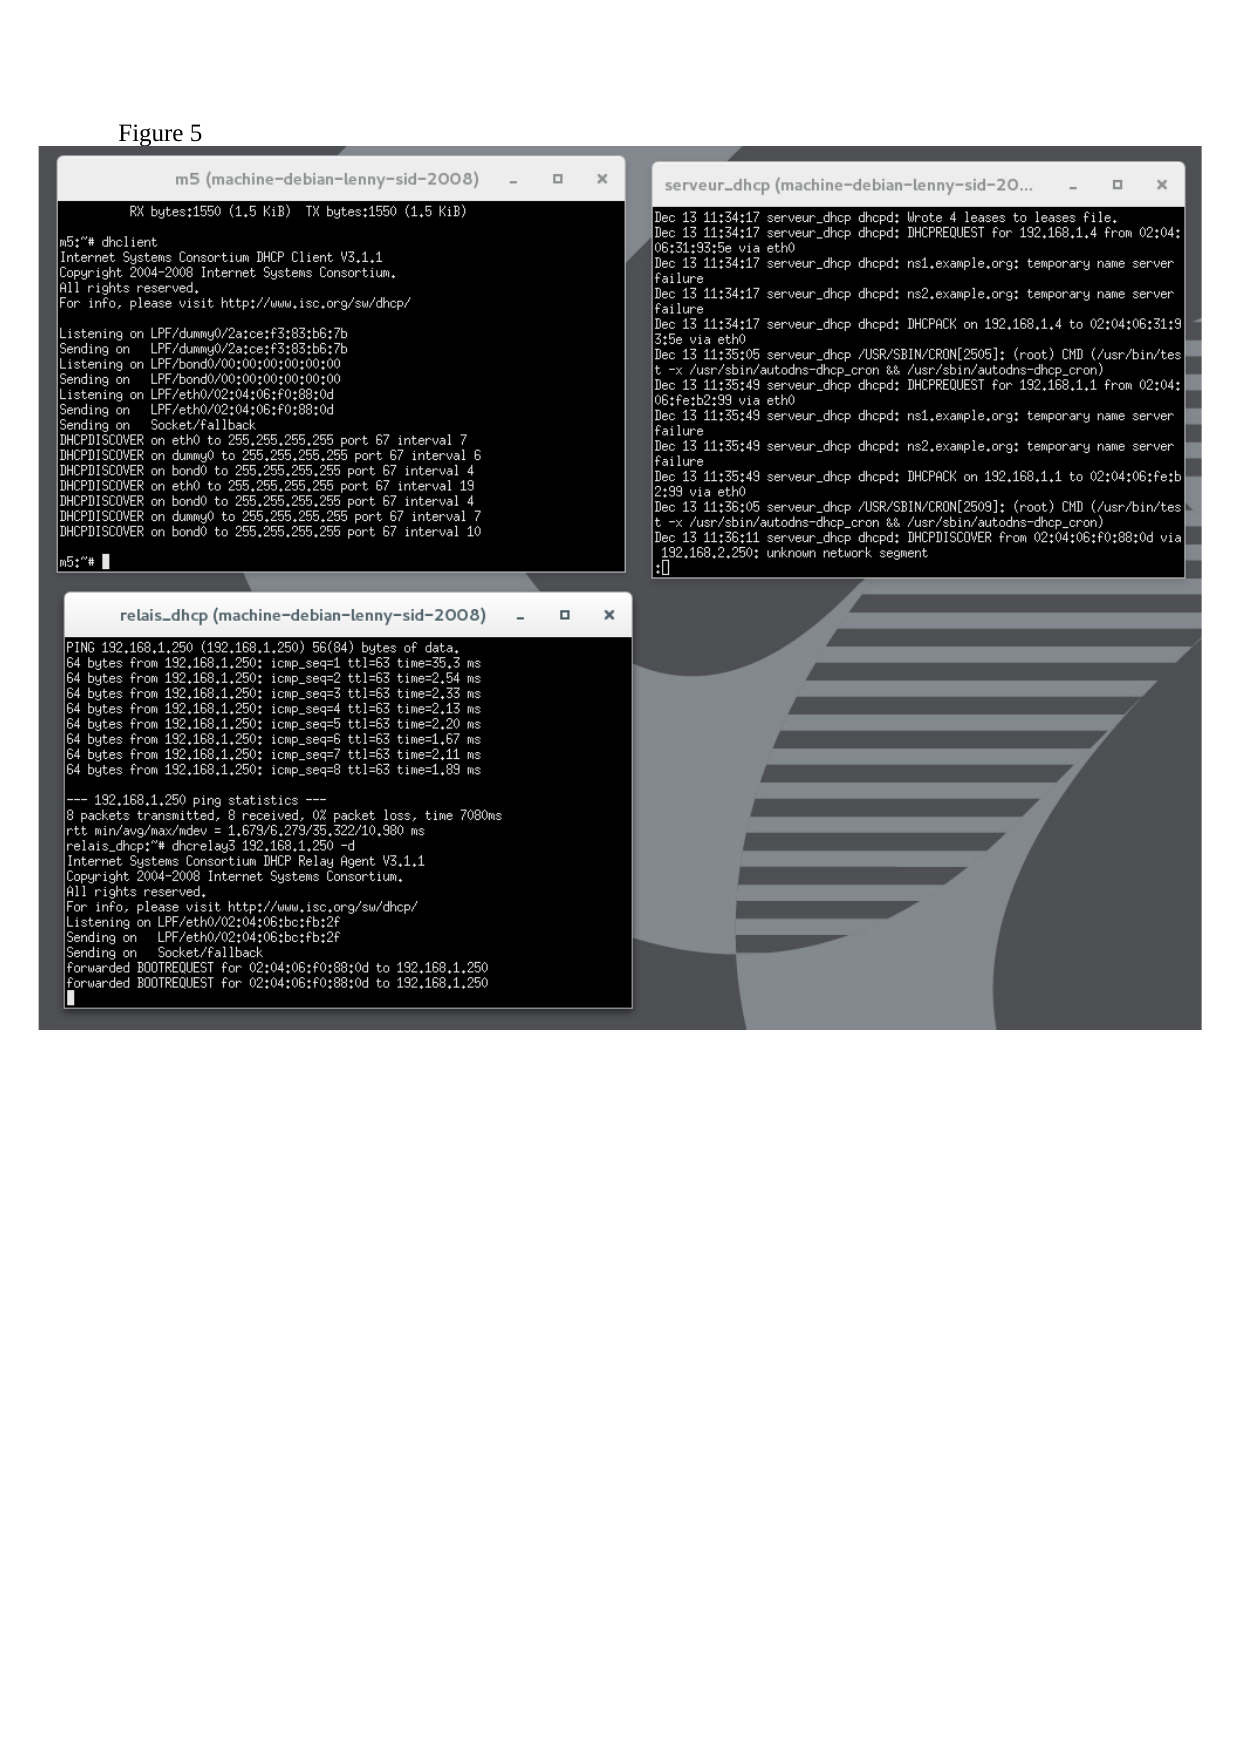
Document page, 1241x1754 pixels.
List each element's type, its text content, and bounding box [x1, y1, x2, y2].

picture [38, 146, 1202, 1030]
text Figure 5 [118, 118, 1122, 146]
